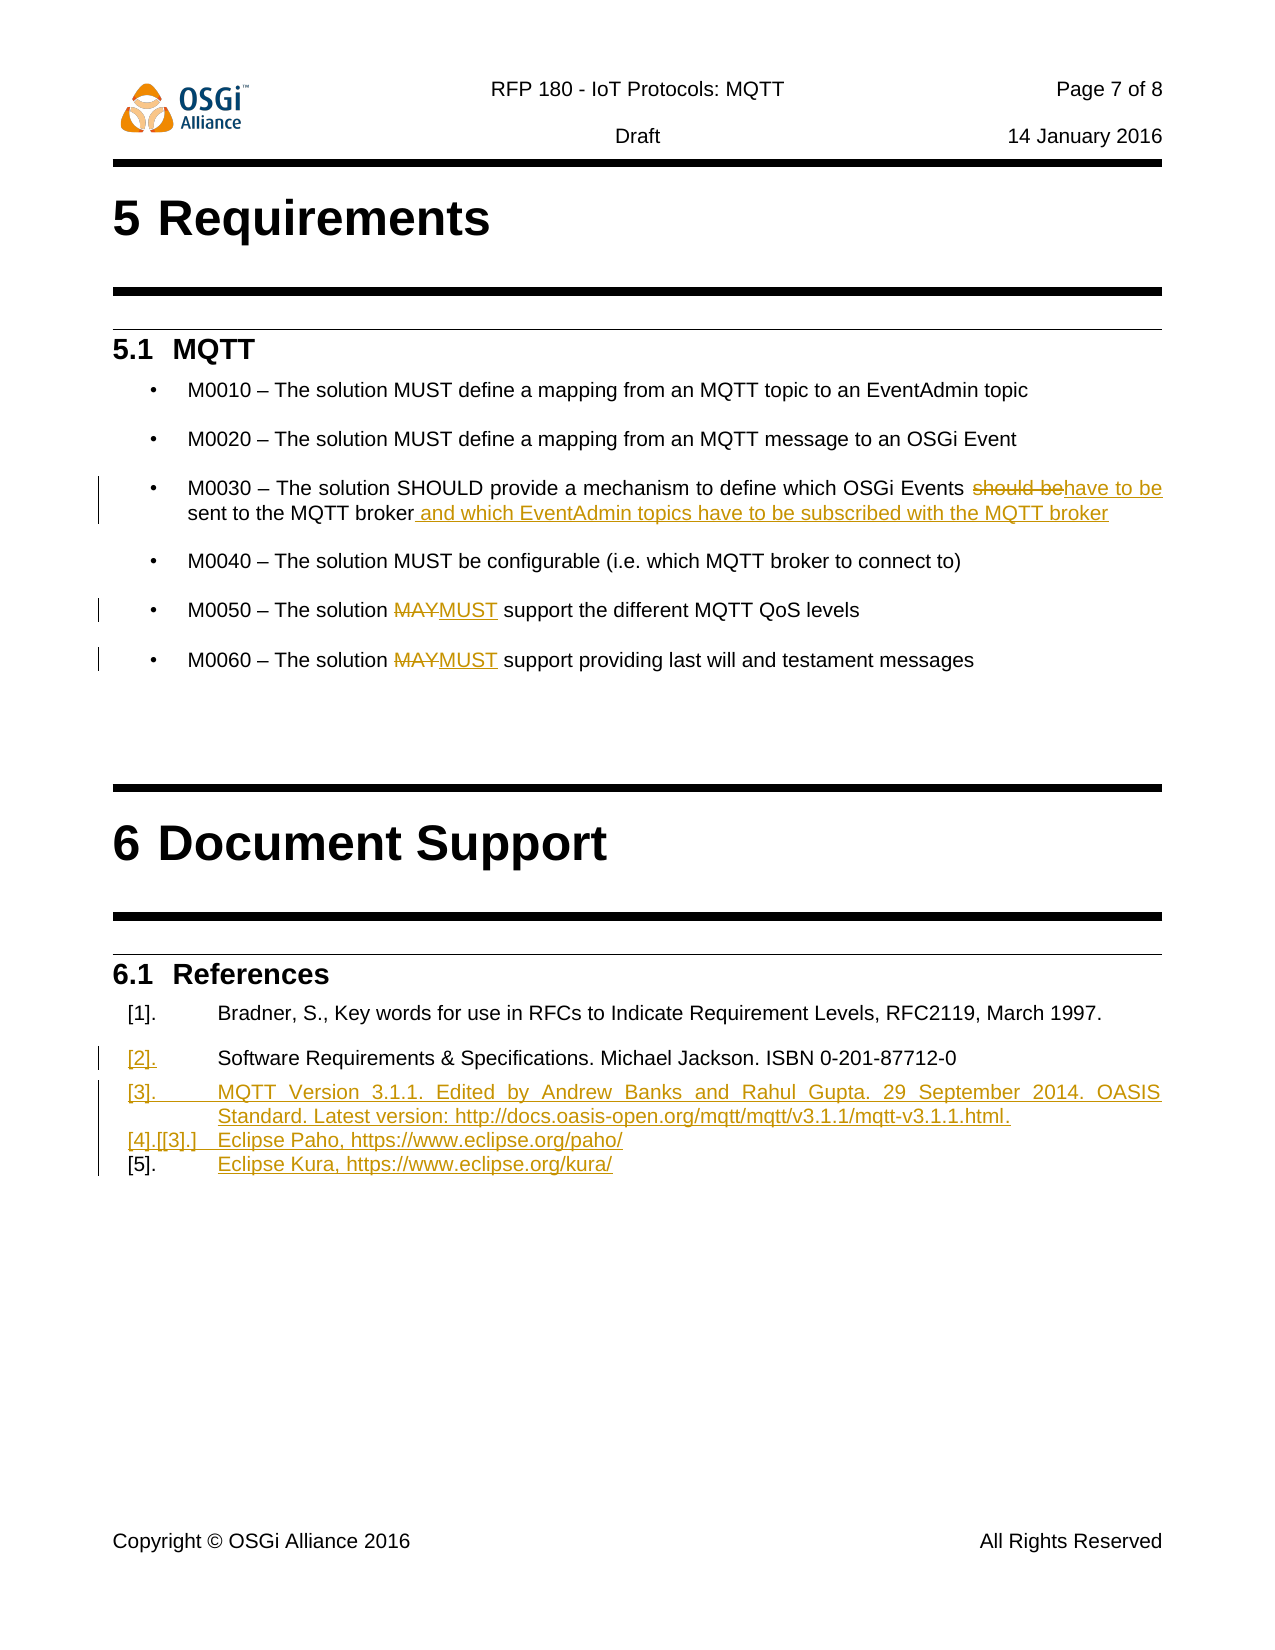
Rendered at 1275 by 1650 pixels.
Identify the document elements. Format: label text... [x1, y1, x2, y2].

subtitle References [112, 955, 1162, 991]
subtitle MQTT [112, 330, 1162, 366]
list M0020 – The solution MUST define a mapping from an MQTT message to an OSGi Event [150, 427, 1162, 451]
subtitle Document Support [112, 785, 1162, 921]
list Eclipse Paho, https://www.eclipse.org/paho/ [127, 1128, 1162, 1152]
list M0050 – The solution MUST support the different MQTT QoS levels [150, 598, 1162, 622]
list M0040 – The solution MUST be configurable (i.e. which MQTT broker to connect to) [150, 549, 1162, 573]
picture [113, 76, 257, 140]
list Eclipse Kura, https://www.eclipse.org/kura/ [127, 1152, 1162, 1176]
subtitle Requirements [112, 160, 1162, 296]
list Standard. Latest version: http://docs.oasis-open.org/mqtt/mqtt/v3.1.1/mqtt-v3.1.1.html. [127, 1102, 1162, 1128]
list M0010 – The solution MUST define a mapping from an MQTT topic to an EventAdmin topic [150, 378, 1162, 402]
list M0030 – The solution SHOULD provide a mechanism to define which OSGi Events have to be sent to the MQTT broker and which EventAdmin topics have to be subscribed with the MQTT broker [150, 476, 1162, 524]
list Bradner, S., Key words for use in RFCs to Indicate Requirement Levels, RFC2119, March 1997. [127, 1001, 1162, 1025]
list Software Requirements & Specifications. Michael Jackson. ISBN 0-201-87712-0 [127, 1046, 1162, 1070]
list MQTT Version 3.1.1. Edited by Andrew Banks and Rahul Gupta. 29 September 2014. OASIS [127, 1080, 1162, 1101]
list M0060 – The solution MUST support providing last will and testament messages [150, 647, 1162, 671]
